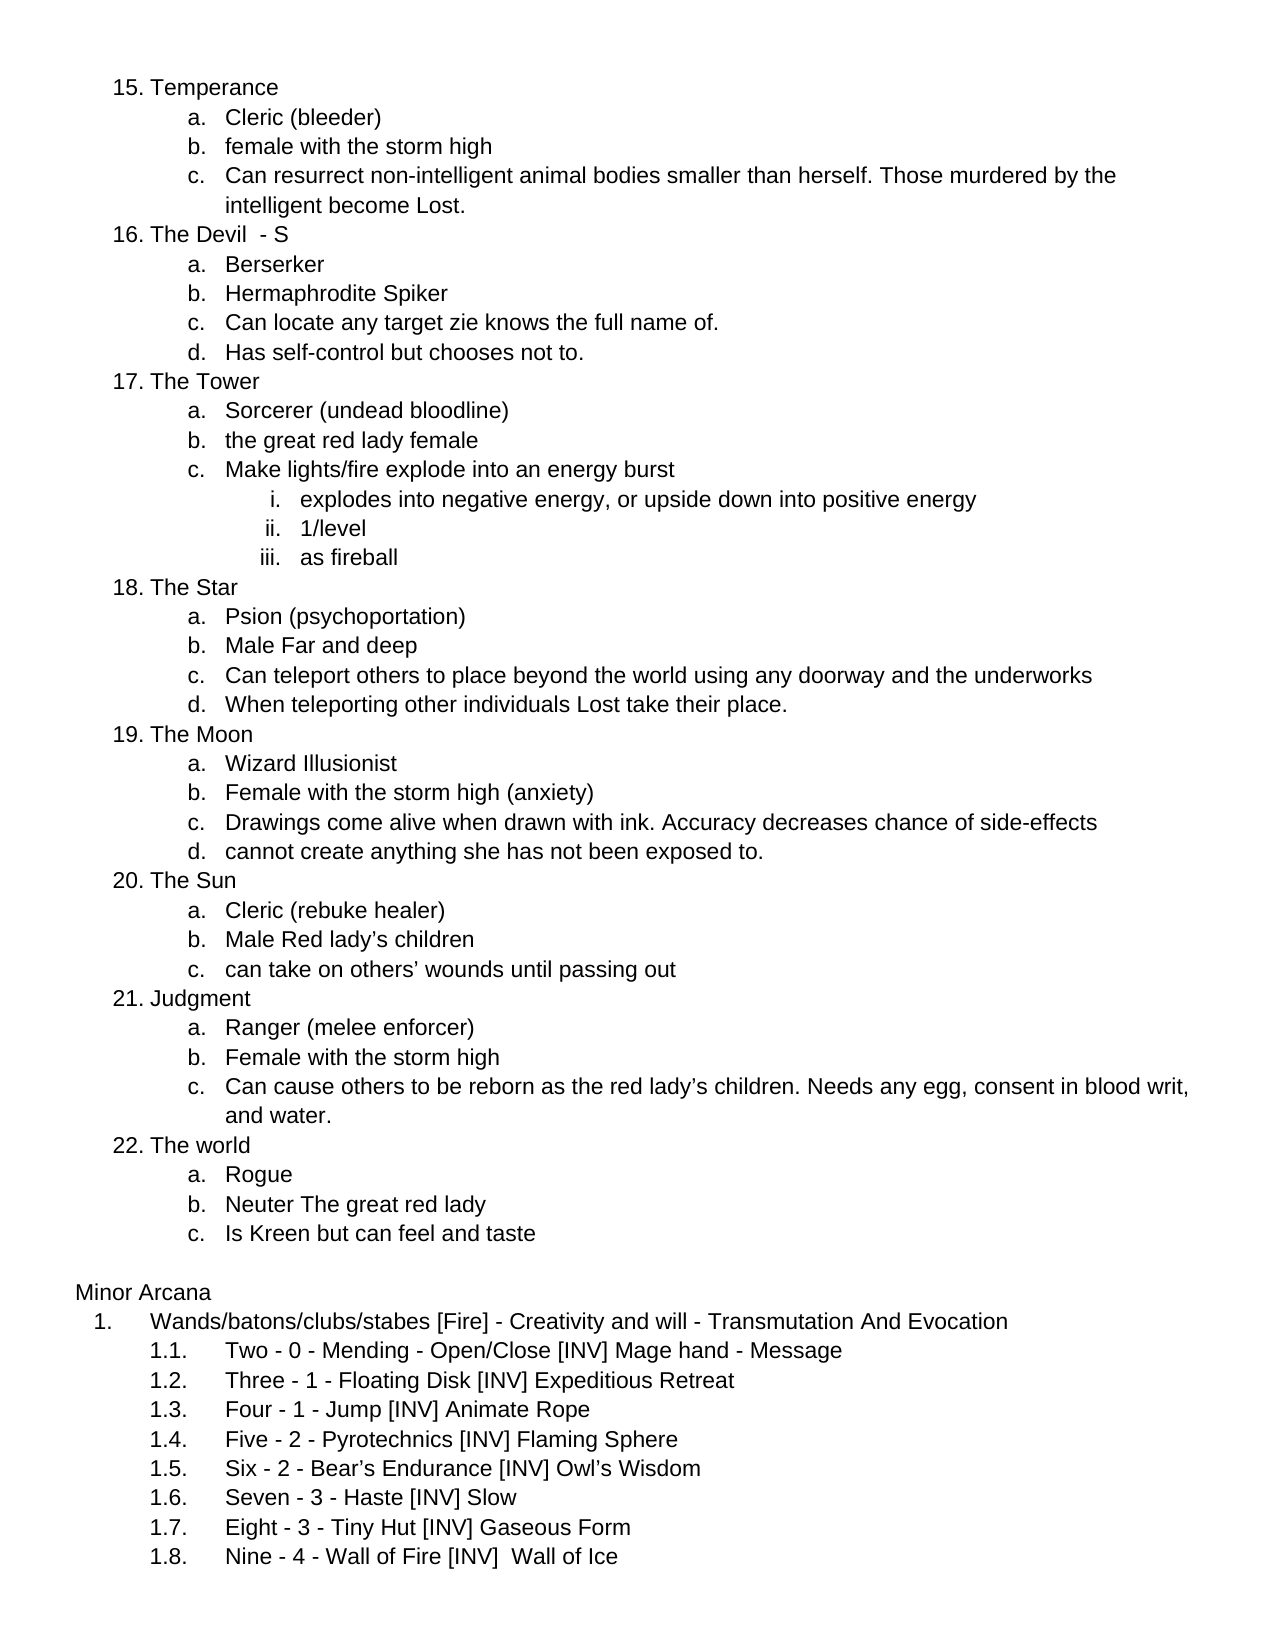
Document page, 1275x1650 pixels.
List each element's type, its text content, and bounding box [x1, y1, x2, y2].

list Drawings come alive when drawn with ink. Accuracy decreases chance of side-effects [187, 809, 1200, 835]
list Male Red lady’s children [187, 927, 1200, 952]
text Minor Arcana [75, 1279, 1200, 1305]
list The Moon [112, 721, 1200, 747]
list When teleporting other individuals Lost take their place. [187, 692, 1200, 717]
list Is Kreen but can feel and taste [187, 1221, 1200, 1246]
list Rogue [187, 1162, 1200, 1187]
list Sorcerer (undead bloodline) [187, 398, 1200, 424]
list Female with the storm high [187, 1044, 1200, 1070]
list Female with the storm high (anxiety) [187, 780, 1200, 806]
list Wands/batons/clubs/stabes [Fire] - Creativity and will - Transmutation And Evocation [75, 1309, 1200, 1334]
list The Devil - S [112, 222, 1200, 247]
list can take on others’ wounds until passing out [187, 956, 1200, 982]
list Can cause others to be reborn as the red lady’s children. Needs any egg, consent in blood writ, and water. [187, 1074, 1200, 1129]
list Can teleport others to place beyond the world using any doorway and the underworks [187, 662, 1200, 688]
list Can resurrect non-intelligent animal bodies smaller than herself. Those murdered by the intelligent become Lost. [187, 163, 1200, 218]
list Ranger (melee enforcer) [187, 1015, 1200, 1041]
list explodes into negative energy, or upside down into positive energy [75, 486, 1200, 512]
list Judgment [112, 986, 1200, 1011]
list Four - 1 - Jump [INV] Animate Rope [75, 1397, 1200, 1422]
list 1/level [75, 516, 1200, 541]
list Psion (psychoportation) [187, 604, 1200, 629]
list Two - 0 - Mending - Open/Close [INV] Mage hand - Message [75, 1338, 1200, 1364]
list Berserker [187, 251, 1200, 277]
list Neuter The great red lady [187, 1191, 1200, 1217]
list Temperance [112, 75, 1200, 101]
list Has self-control but chooses not to. [187, 339, 1200, 365]
list female with the storm high [187, 134, 1200, 159]
list Cleric (bleeder) [187, 104, 1200, 130]
list Three - 1 - Floating Disk [INV] Expeditious Retreat [75, 1367, 1200, 1393]
list The Star [112, 574, 1200, 600]
list Eight - 3 - Tiny Hut [INV] Gaseous Form [75, 1514, 1200, 1540]
list Six - 2 - Bear’s Endurance [INV] Owl’s Wisdom [75, 1456, 1200, 1481]
list Can locate any target zie knows the full name of. [187, 310, 1200, 336]
list Male Far and deep [187, 633, 1200, 659]
list Make lights/fire explode into an energy burst [187, 457, 1200, 482]
list as fireball [75, 545, 1200, 571]
list Seven - 3 - Haste [INV] Slow [75, 1485, 1200, 1511]
list The Tower [112, 369, 1200, 394]
list Wizard Illusionist [187, 751, 1200, 776]
list Cleric (rebuke healer) [187, 897, 1200, 923]
list the great red lady female [187, 427, 1200, 453]
list Hermaphrodite Spiker [187, 281, 1200, 306]
list Five - 2 - Pyrotechnics [INV] Flaming Sphere [75, 1426, 1200, 1452]
list The Sun [112, 868, 1200, 894]
list The world [112, 1132, 1200, 1158]
list cannot create anything she has not been exposed to. [187, 839, 1200, 864]
list Nine - 4 - Wall of Fire [INV] Wall of Ice [75, 1544, 1200, 1569]
